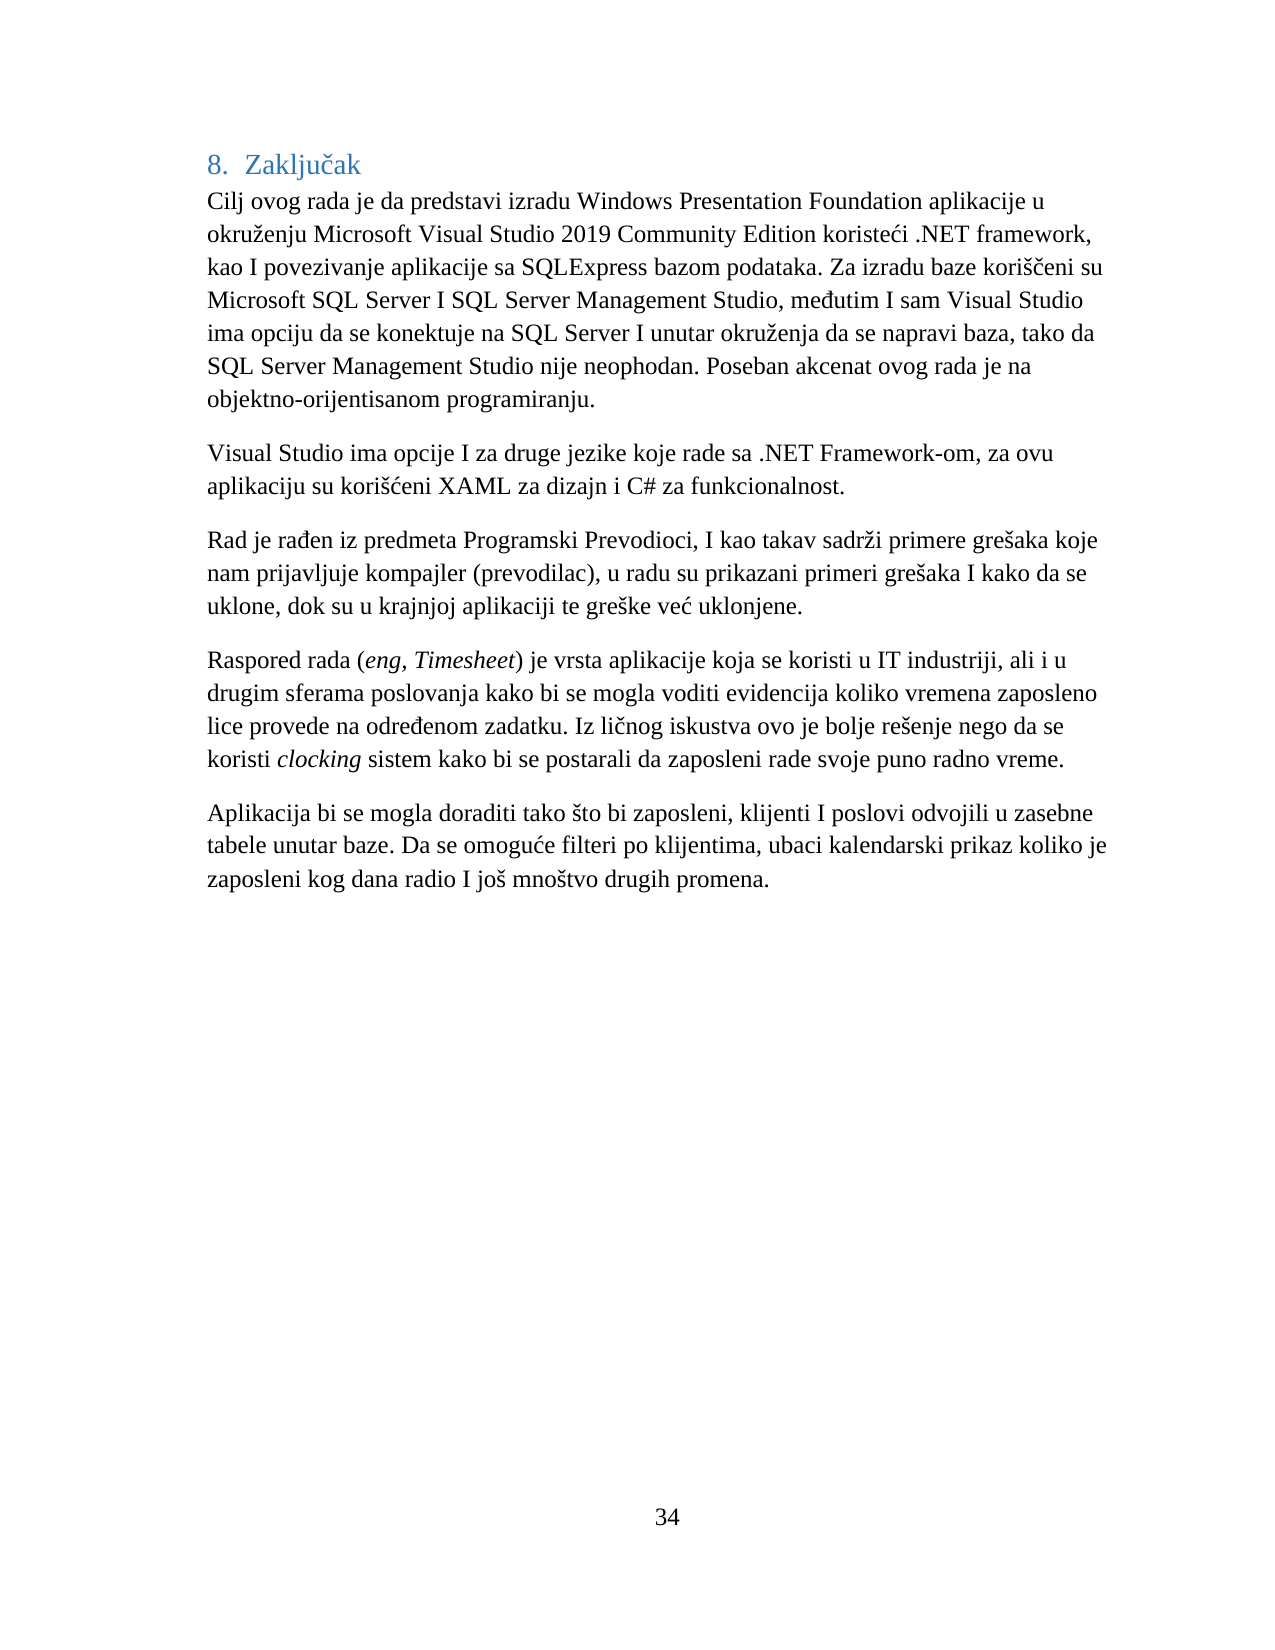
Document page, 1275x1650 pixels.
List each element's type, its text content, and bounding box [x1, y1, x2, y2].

text Cilj ovog rada je da predstavi izradu Windows Presentation Foundation aplikacije u okruženju Microsoft Visual Studio 2019 Community Edition koristeći .NET framework, kao I povezivanje aplikacije sa SQLExpress bazom podataka. Za izradu baze koriščeni su Microsoft SQL Server I SQL Server Management Studio, međutim I sam Visual Studio ima opciju da se konektuje na SQL Server I unutar okruženja da se napravi baza, tako da SQL Server Management Studio nije neophodan. Poseban akcenat ovog rada je na objektno-orijentisanom programiranju. [207, 186, 1127, 413]
text Aplikacija bi se mogla doraditi tako što bi zaposleni, klijenti I poslovi odvojili u zasebne tabele unutar baze. Da se omoguće filteri po klijentima, ubaci kalendarski prikaz koliko je zaposleni kog dana radio I još mnoštvo drugih promena. [207, 798, 1127, 892]
text Visual Studio ima opcije I za druge jezike koje rade sa .NET Framework-om, za ovu aplikaciju su korišćeni XAML za dizajn i C# za funkcionalnost. [207, 438, 1127, 500]
text Raspored rada (eng, Timesheet) je vrsta aplikacije koja se koristi u IT industriji, ali i u drugim sferama poslovanja kako bi se mogla voditi evidencija koliko vremena zaposleno lice provede na određenom zadatku. Iz ličnog iskustva ovo je bolje rešenje nego da se koristi clocking sistem kako bi se postarali da zaposleni rade svoje puno radno vreme. [207, 645, 1127, 772]
subtitle Zaključak [207, 147, 1127, 181]
text Rad je rađen iz predmeta Programski Prevodioci, I kao takav sadrži primere grešaka koje nam prijavljuje kompajler (prevodilac), u radu su prikazani primeri grešaka I kako da se uklone, dok su u krajnjoj aplikaciji te greške već uklonjene. [207, 525, 1127, 619]
